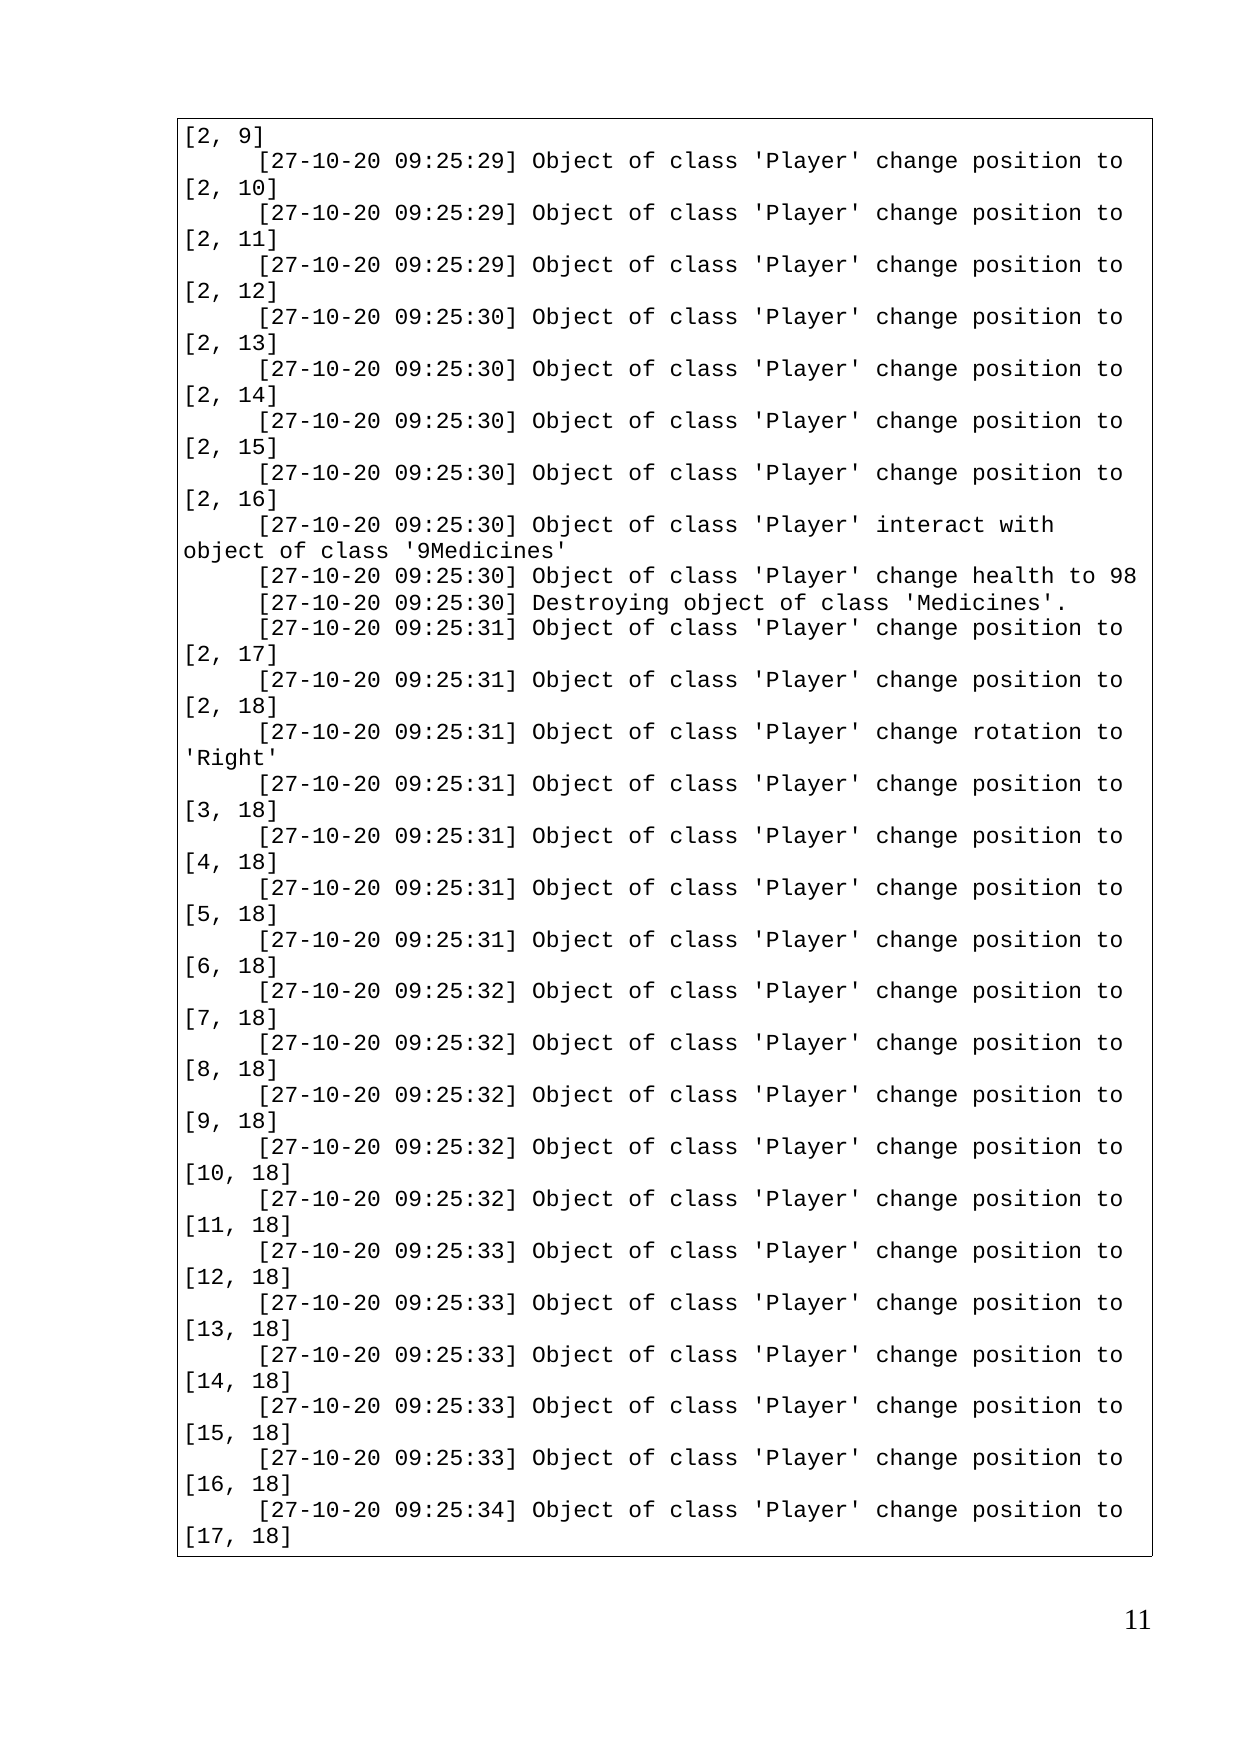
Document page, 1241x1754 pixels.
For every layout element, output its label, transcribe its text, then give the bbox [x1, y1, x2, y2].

table_header [2, 9] [27-10-20 09:25:29] Object of class 'Player' change position to [2, 10] [27-10-20 09:25:29] Object of class 'Player' change position to [2, 11] [27-10-20 09:25:29] Object of class 'Player' change position to [2, 12] [27-10-20 09:25:30] Object of class 'Player' change position to [2, 13] [27-10-20 09:25:30] Object of class 'Player' change position to [2, 14] [27-10-20 09:25:30] Object of class 'Player' change position to [2, 15] [27-10-20 09:25:30] Object of class 'Player' change position to [2, 16] [27-10-20 09:25:30] Object of class 'Player' interact with object of class '9Medicines' [27-10-20 09:25:30] Object of class 'Player' change health to 98 [27-10-20 09:25:30] Destroying object of class 'Medicines'. [27-10-20 09:25:31] Object of class 'Player' change position to [2, 17] [27-10-20 09:25:31] Object of class 'Player' change position to [2, 18] [27-10-20 09:25:31] Object of class 'Player' change rotation to 'Right' [27-10-20 09:25:31] Object of class 'Player' change position to [3, 18] [27-10-20 09:25:31] Object of class 'Player' change position to [4, 18] [27-10-20 09:25:31] Object of class 'Player' change position to [5, 18] [27-10-20 09:25:31] Object of class 'Player' change position to [6, 18] [27-10-20 09:25:32] Object of class 'Player' change position to [7, 18] [27-10-20 09:25:32] Object of class 'Player' change position to [8, 18] [27-10-20 09:25:32] Object of class 'Player' change position to [9, 18] [27-10-20 09:25:32] Object of class 'Player' change position to [10, 18] [27-10-20 09:25:32] Object of class 'Player' change position to [11, 18] [27-10-20 09:25:33] Object of class 'Player' change position to [12, 18] [27-10-20 09:25:33] Object of class 'Player' change position to [13, 18] [27-10-20 09:25:33] Object of class 'Player' change position to [14, 18] [27-10-20 09:25:33] Object of class 'Player' change position to [15, 18] [27-10-20 09:25:33] Object of class 'Player' change position to [16, 18] [27-10-20 09:25:34] Object of class 'Player' change position to [17, 18] [178, 119, 1152, 1556]
